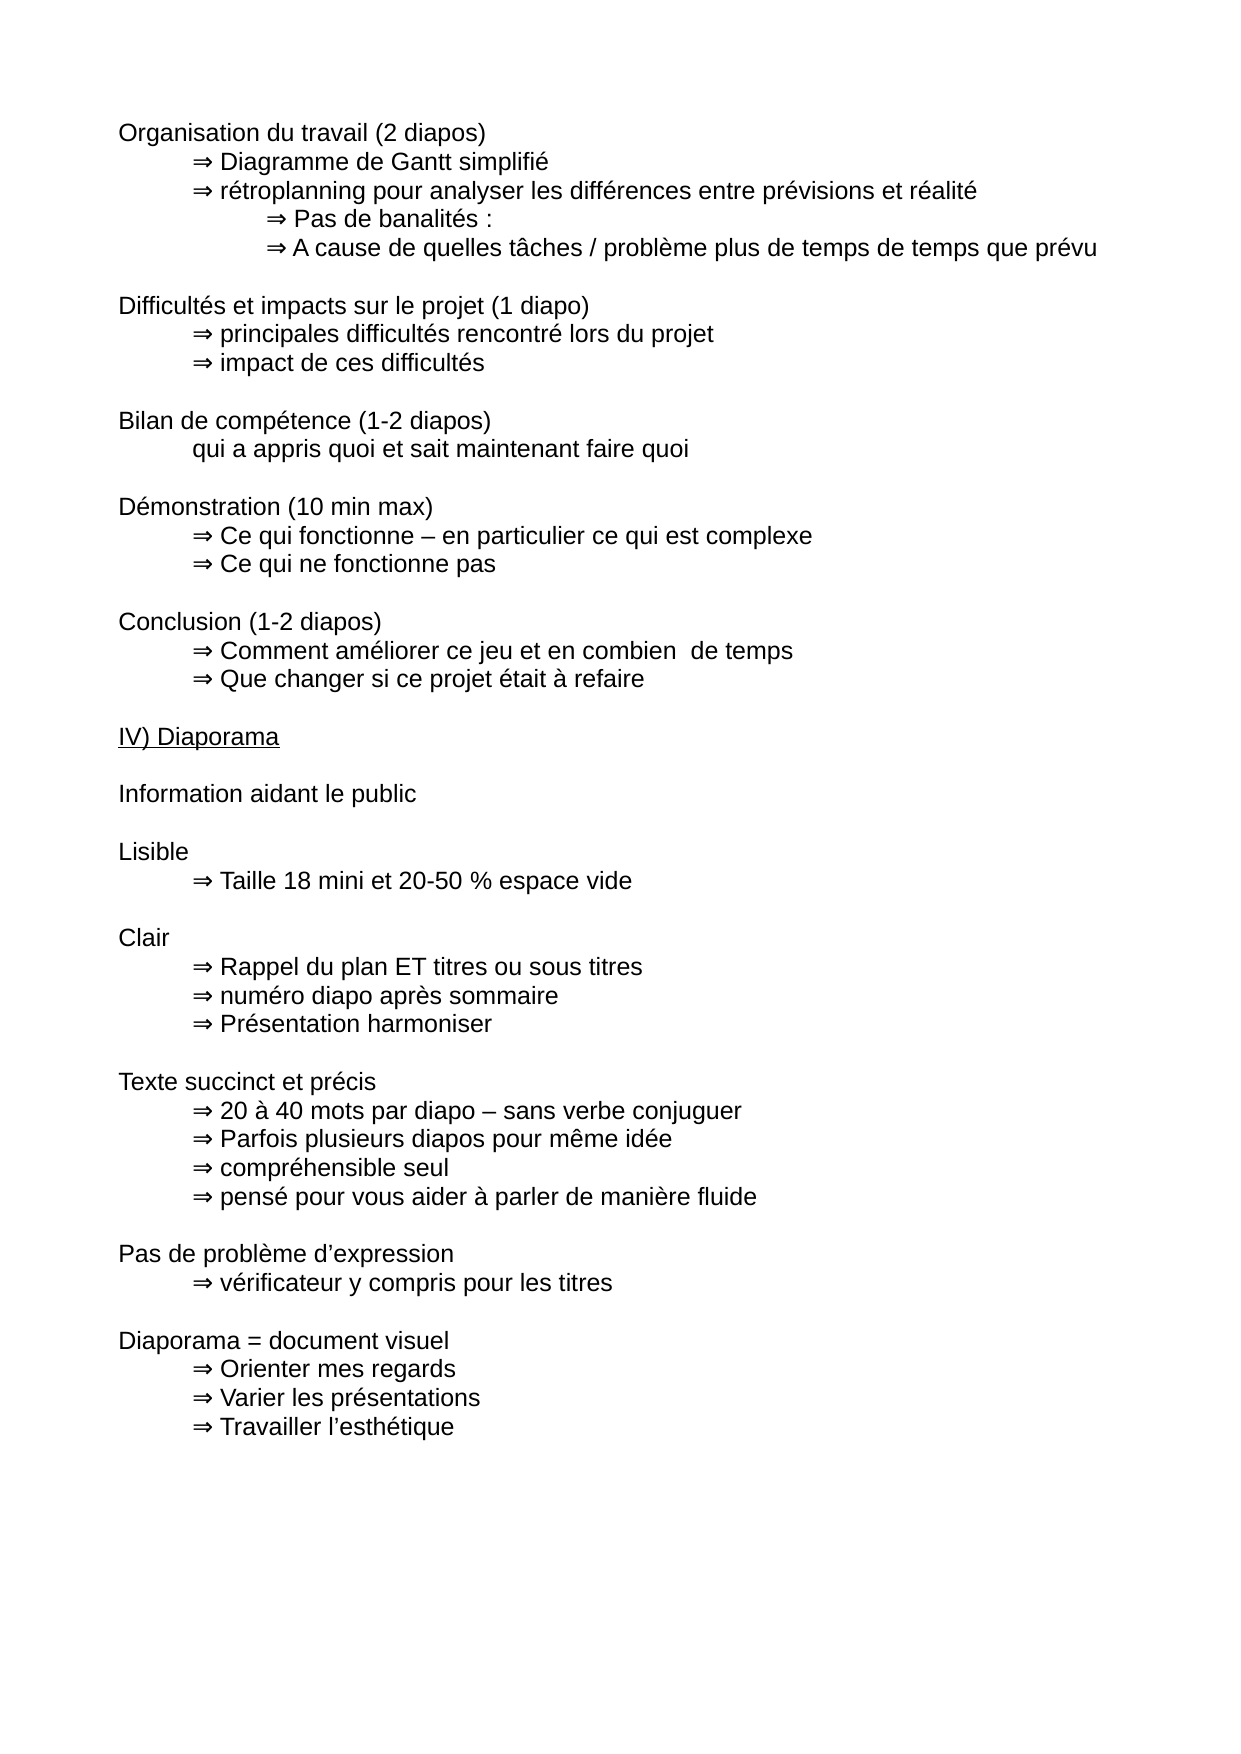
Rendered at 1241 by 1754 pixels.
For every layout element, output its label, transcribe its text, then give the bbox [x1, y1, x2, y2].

text ⇒ principales difficultés rencontré lors du projet [118, 319, 1122, 348]
text ⇒ Ce qui fonctionne – en particulier ce qui est complexe [118, 521, 1122, 549]
text Organisation du travail (2 diapos) [118, 118, 1122, 147]
text ⇒ Diagramme de Gantt simplifié [118, 147, 1122, 176]
text Difficultés et impacts sur le projet (1 diapo) [118, 291, 1122, 319]
text ⇒ compréhensible seul [118, 1153, 1122, 1182]
text ⇒ impact de ces difficultés [118, 348, 1122, 377]
text ⇒ Parfois plusieurs diapos pour même idée [118, 1124, 1122, 1153]
text ⇒ rétroplanning pour analyser les différences entre prévisions et réalité [118, 176, 1122, 204]
text ⇒ pensé pour vous aider à parler de manière fluide [118, 1182, 1122, 1211]
text qui a appris quoi et sait maintenant faire quoi [118, 434, 1122, 463]
text Information aidant le public [118, 779, 1122, 808]
text ⇒ Orienter mes regards [118, 1354, 1122, 1383]
text ⇒ numéro diapo après sommaire [118, 981, 1122, 1009]
text ⇒ Travailler l’esthétique [118, 1412, 1122, 1441]
text ⇒ Varier les présentations [118, 1383, 1122, 1412]
text Clair [118, 923, 1122, 952]
text Conclusion (1-2 diapos) [118, 607, 1122, 636]
text ⇒ Présentation harmoniser [118, 1009, 1122, 1038]
text ⇒ 20 à 40 mots par diapo – sans verbe conjuguer [118, 1096, 1122, 1124]
text ⇒ Ce qui ne fonctionne pas [118, 549, 1122, 578]
text Lisible [118, 837, 1122, 866]
text ⇒ A cause de quelles tâches / problème plus de temps de temps que prévu [118, 233, 1122, 262]
text Pas de problème d’expression [118, 1239, 1122, 1268]
text ⇒ vérificateur y compris pour les titres [118, 1268, 1122, 1297]
text Diaporama = document visuel [118, 1326, 1122, 1354]
text Bilan de compétence (1-2 diapos) [118, 406, 1122, 434]
text ⇒ Que changer si ce projet était à refaire [118, 664, 1122, 693]
text Démonstration (10 min max) [118, 492, 1122, 521]
text ⇒ Pas de banalités : [118, 204, 1122, 233]
text ⇒ Rappel du plan ET titres ou sous titres [118, 952, 1122, 981]
text Texte succinct et précis [118, 1067, 1122, 1096]
text ⇒ Taille 18 mini et 20-50 % espace vide [118, 866, 1122, 894]
text ⇒ Comment améliorer ce jeu et en combien de temps [118, 636, 1122, 664]
text IV) Diaporama [118, 722, 1122, 751]
